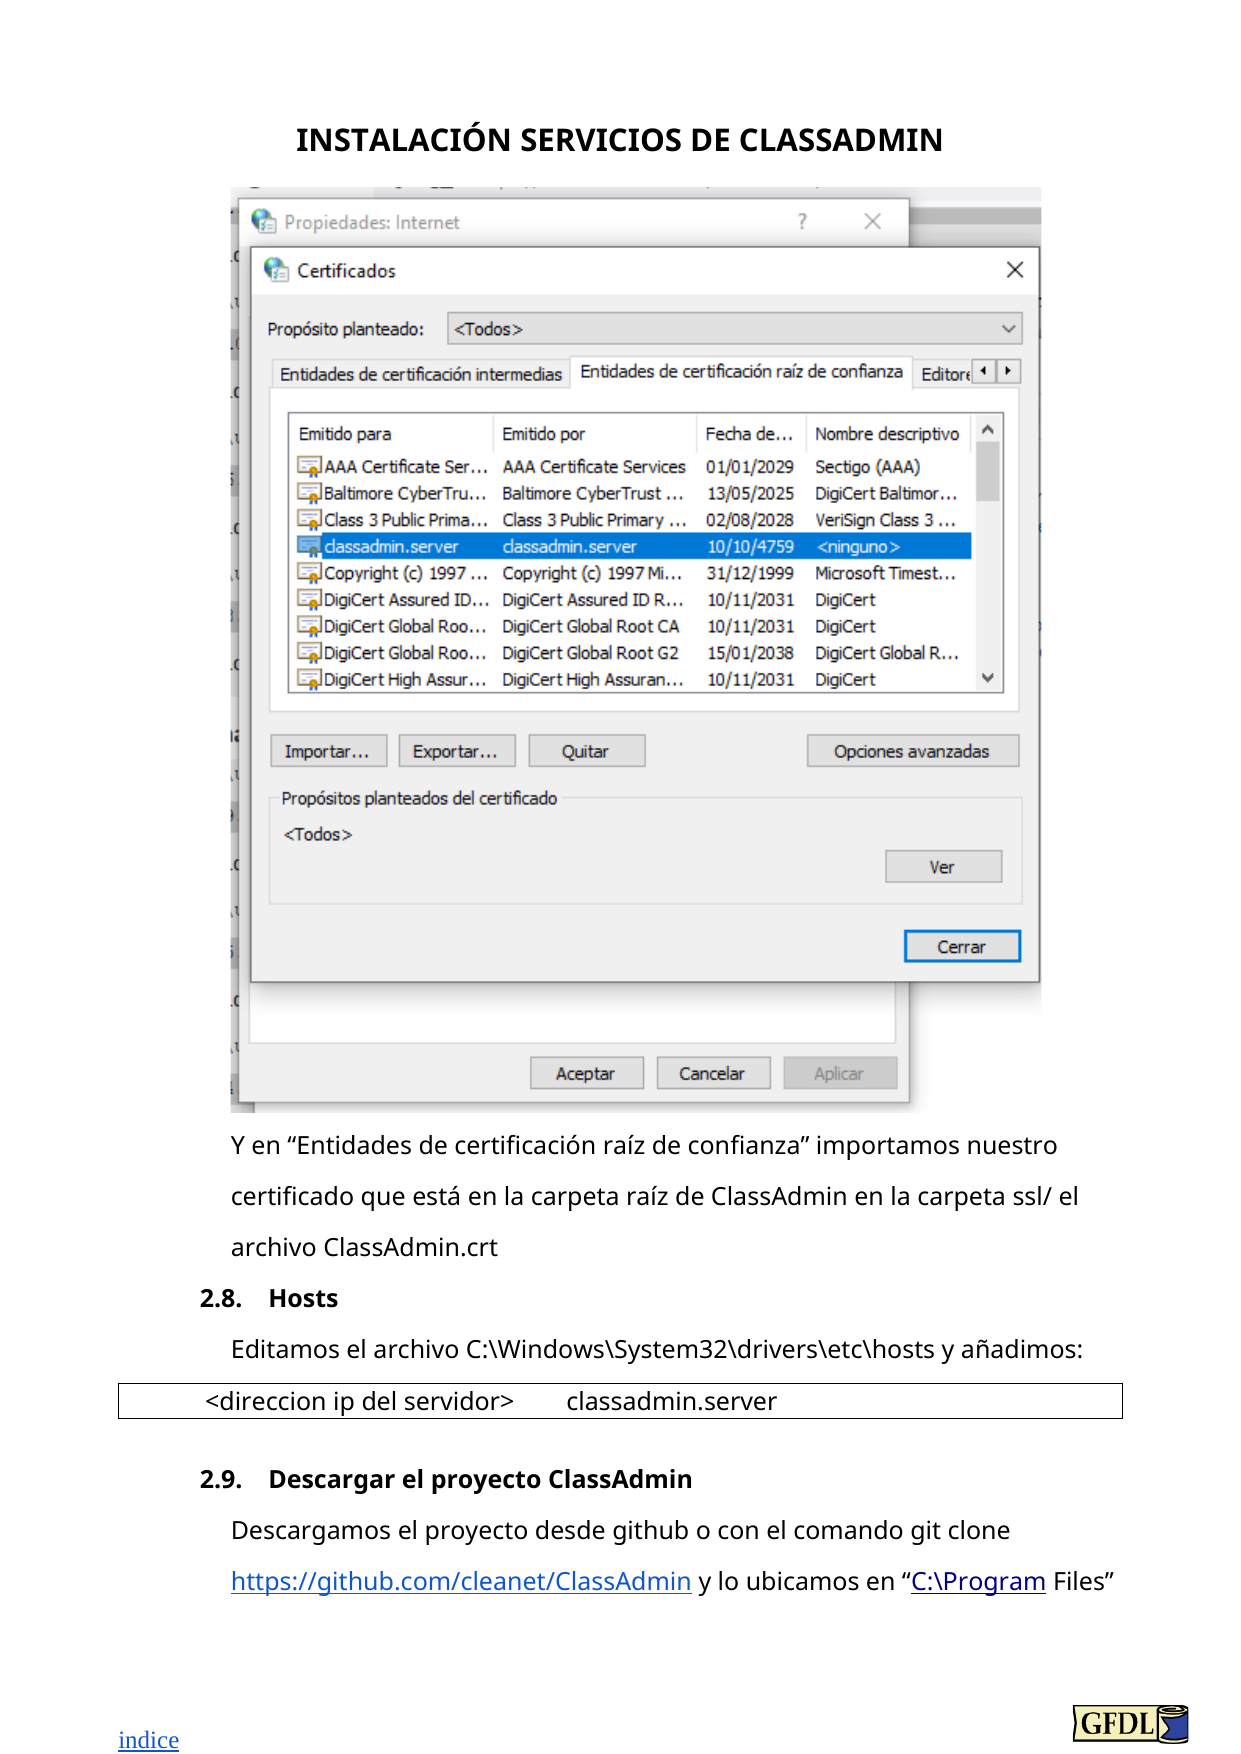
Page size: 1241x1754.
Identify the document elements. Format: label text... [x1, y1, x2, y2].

picture [1072, 1705, 1189, 1744]
list Hosts [193, 1280, 1122, 1314]
text Editamos el archivo C:\Windows\System32\drivers\etc\hosts y añadimos: [231, 1331, 1122, 1366]
list Descargar el proyecto ClassAdmin [193, 1462, 1122, 1496]
table_header <direccion ip del servidor> classadmin.server [119, 1384, 1122, 1418]
text Descargamos el proyecto desde github o con el comando git clone https://github.com/cleanet/ClassAdmin y lo ubicamos en “C:\Program Files” [231, 1513, 1122, 1598]
picture [230, 187, 1042, 1113]
text Y en “Entidades de certificación raíz de confianza” importamos nuestro certificado que está en la carpeta raíz de ClassAdmin en la carpeta ssl/ el archivo ClassAdmin.crt [231, 1127, 1122, 1263]
